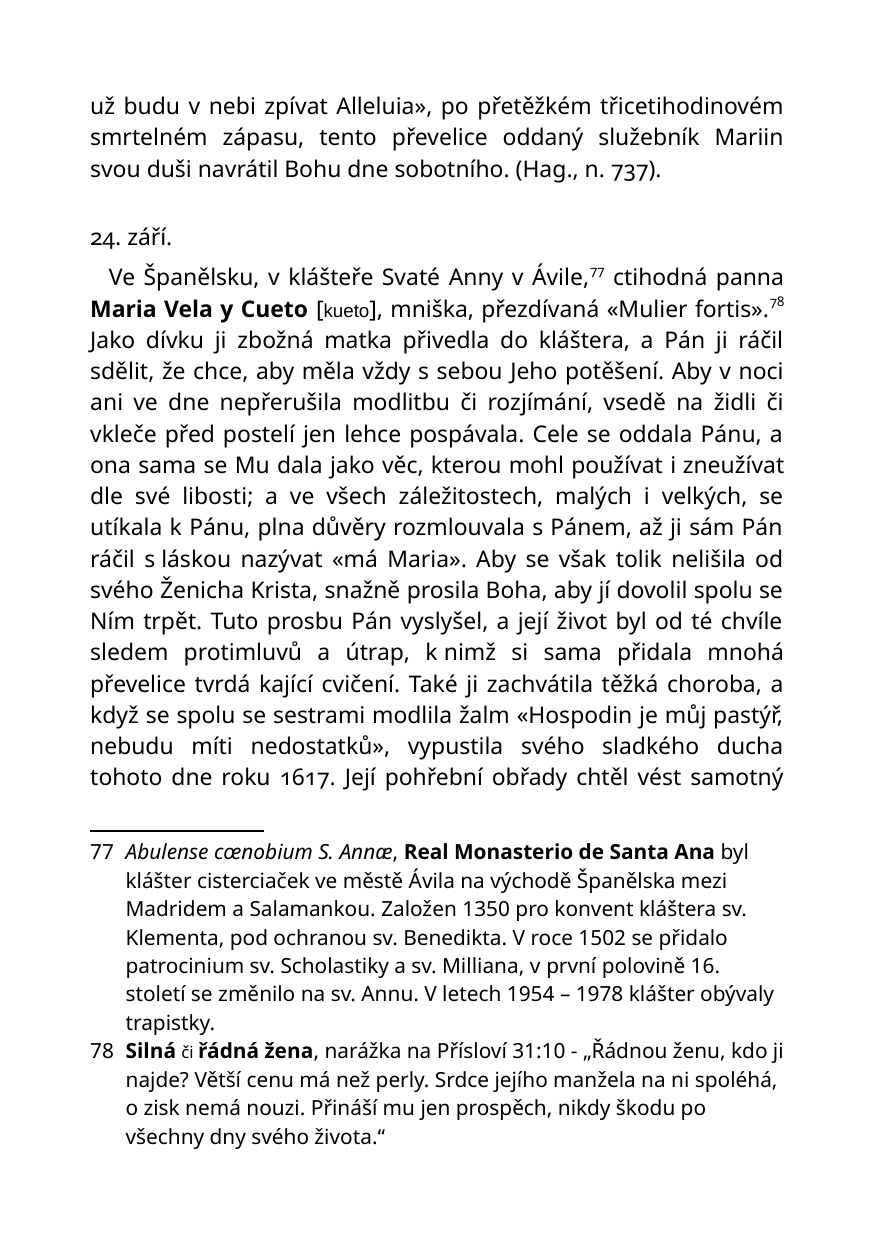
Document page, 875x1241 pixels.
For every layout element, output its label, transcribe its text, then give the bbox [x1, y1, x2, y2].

text Ve Španělsku, v klášteře Svaté Anny v Ávile, ctihodná panna Maria Vela y Cueto [kueto], mniška, přezdívaná «Mulier fortis». Jako dívku ji zbožná matka přivedla do kláštera, a Pán ji ráčil sdělit, že chce, aby měla vždy s sebou Jeho potěšení. Aby v noci ani ve dne nepřerušila modlitbu či rozjímání, vsedě na židli či vkleče před postelí jen lehce pospávala. Cele se oddala Pánu, a ona sama se Mu dala jako věc, kterou mohl používat i zneužívat dle své libosti; a ve všech záležitostech, malých i velkých, se utíkala k Pánu, plna důvěry rozmlouvala s Pánem, až ji sám Pán ráčil s láskou nazývat «má Maria». Aby se však tolik nelišila od svého Ženicha Krista, snažně prosila Boha, aby jí dovolil spolu se Ním trpět. Tuto prosbu Pán vyslyšel, a její život byl od té chvíle sledem protimluvů a útrap, k nimž si sama přidala mnohá převelice tvrdá kající cvičení. Také ji zachvátila těžká choroba, a když se spolu se sestrami modlila žalm «Hospodin je můj pastýř, nebudu míti nedostatků», vypustila svého sladkého ducha tohoto dne roku 1617. Její pohřební obřady chtěl vést samotný [90, 261, 784, 792]
text 24. září. [90, 221, 784, 252]
text Silná či řádná žena, narážka na Přísloví 31:10 - „Řádnou ženu, kdo ji najde? Větší cenu má než perly. Srdce jejího manžela na ni spoléhá, o zisk nemá nouzi. Přináší mu jen prospěch, nikdy škodu po všechny dny svého života.“ [90, 1036, 784, 1150]
text už budu v nebi zpívat Alleluia», po přetěžkém třicetihodinovém smrtelném zápasu, tento převelice oddaný služebník Mariin svou duši navrátil Bohu dne sobotního. (Hag., n. 737). [90, 90, 784, 184]
text Abulense cœnobium S. Annæ, Real Monasterio de Santa Ana byl klášter cisterciaček ve městě Ávila na východě Španělska mezi Madridem a Salamankou. Založen 1350 pro konvent kláštera sv. Klementa, pod ochranou sv. Benedikta. V roce 1502 se přidalo patrocinium sv. Scholastiky a sv. Milliana, v první polovině 16. století se změnilo na sv. Annu. V letech 1954 – 1978 klášter obývaly trapistky. [90, 837, 784, 1036]
